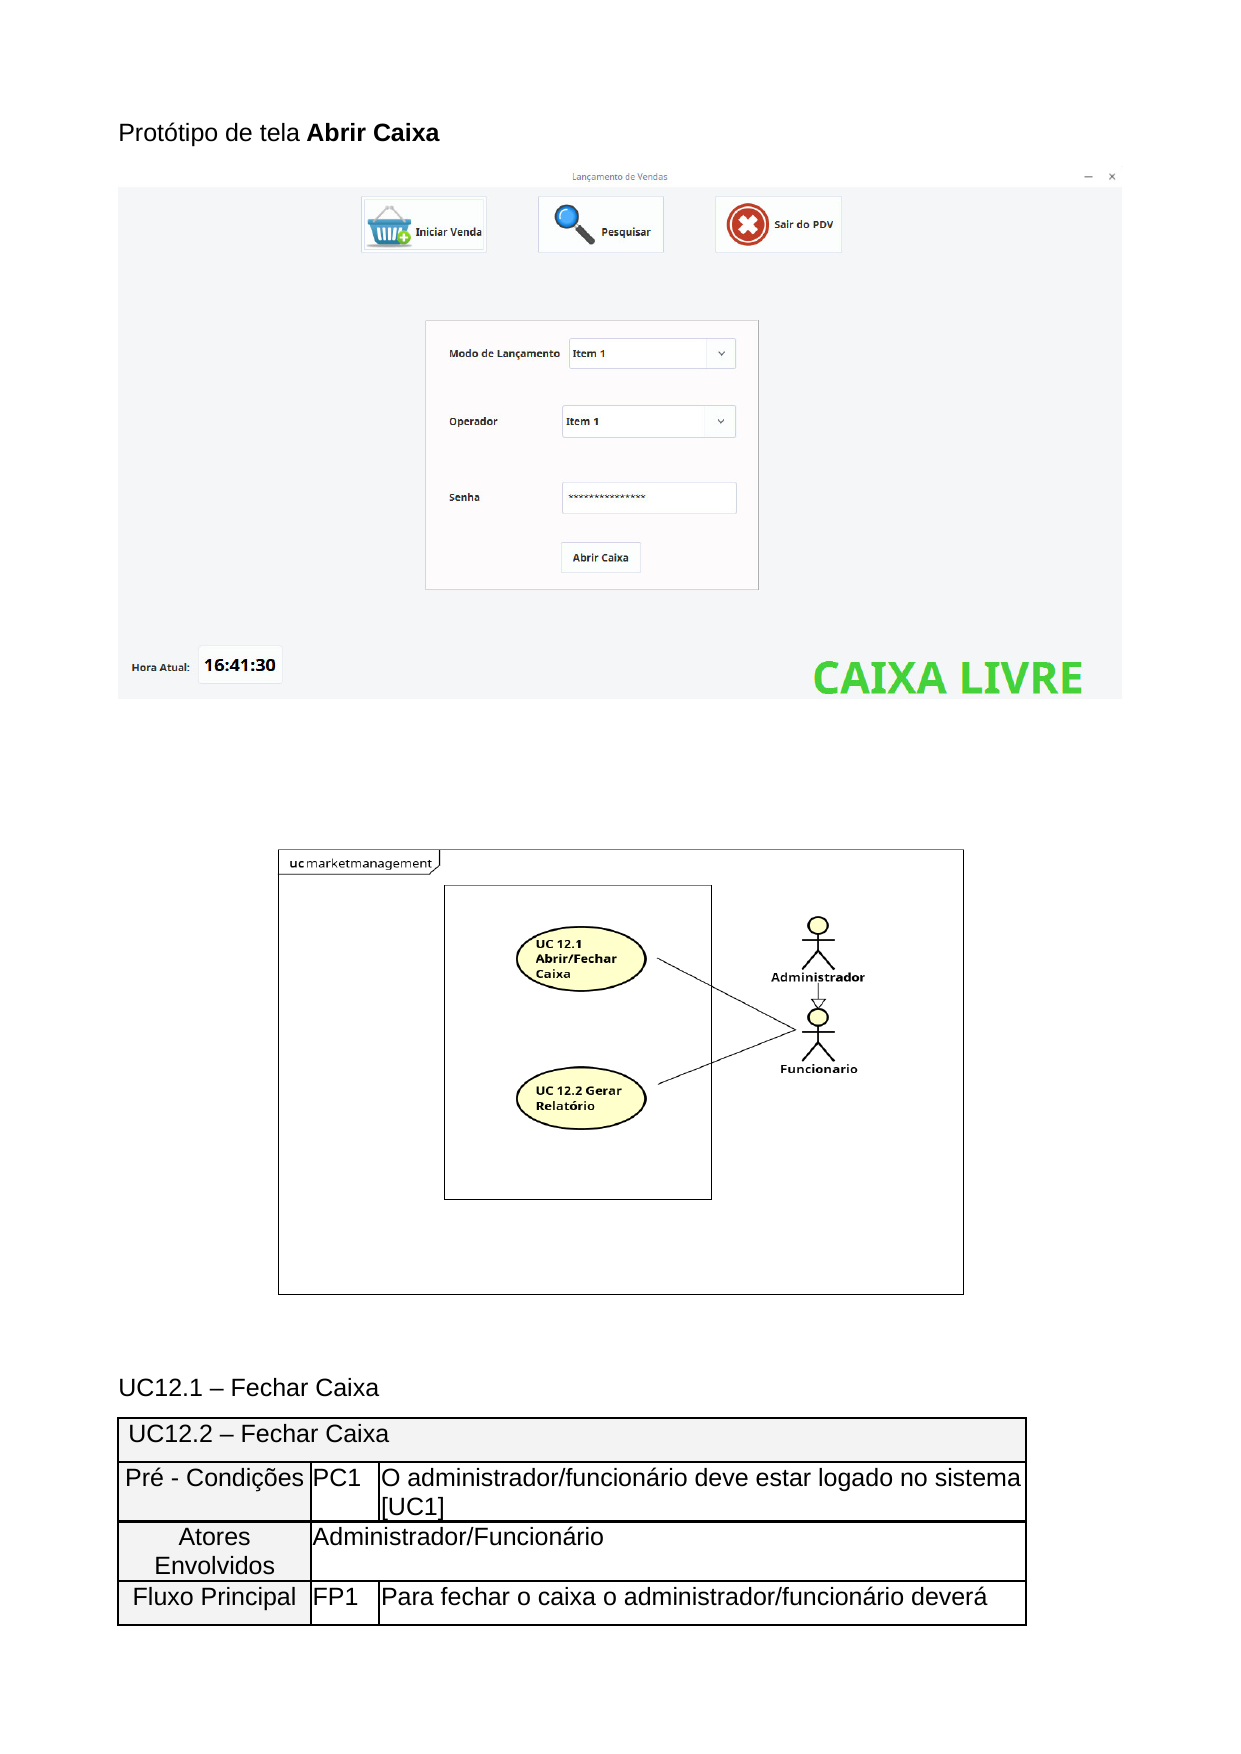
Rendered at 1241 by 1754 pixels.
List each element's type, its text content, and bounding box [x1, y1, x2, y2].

table_cell Administrador/Funcionário [312, 1523, 1025, 1580]
table_cell Atores Envolvidos [119, 1523, 310, 1580]
table_header UC12.2 – Fechar Caixa [119, 1419, 1025, 1461]
table_cell Pré - Condições [119, 1463, 310, 1520]
text UC12.1 – Fechar Caixa [118, 1373, 1122, 1401]
table_cell FP1 [312, 1582, 378, 1624]
picture [118, 166, 1123, 699]
text Protótipo de tela Abrir Caixa [118, 118, 1122, 147]
table_cell O administrador/funcionário deve estar logado no sistema [UC1] [380, 1463, 1025, 1520]
picture [267, 840, 974, 1303]
table_cell PC1 [312, 1463, 378, 1520]
table_cell Fluxo Principal [119, 1582, 310, 1624]
table_cell Para fechar o caixa o administrador/funcionário deverá [380, 1582, 1025, 1624]
